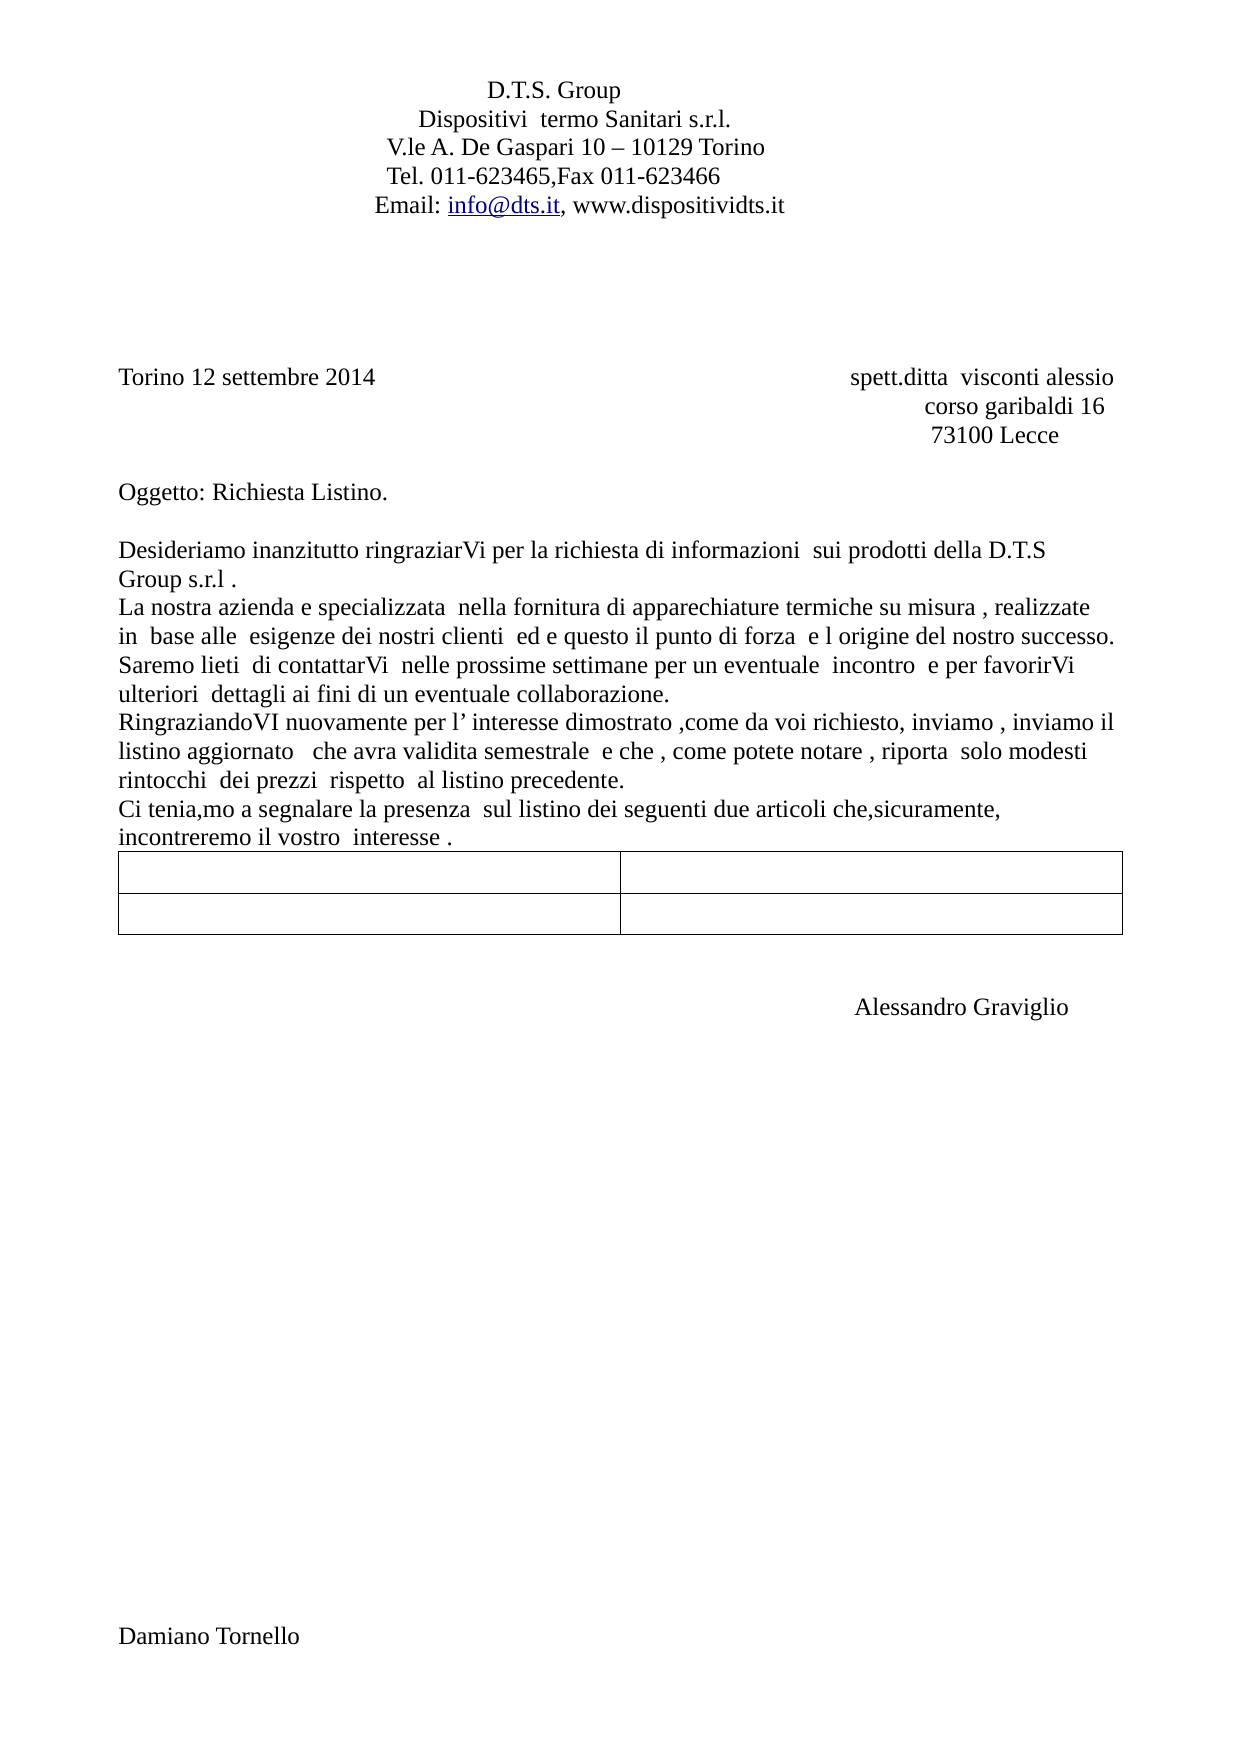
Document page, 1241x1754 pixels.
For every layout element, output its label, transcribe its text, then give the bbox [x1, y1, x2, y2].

text corso garibaldi 16 [118, 391, 1122, 420]
table_cell [621, 894, 1122, 934]
text D.T.S. Group [118, 75, 1122, 104]
text Ci tenia,mo a segnalare la presenza sul listino dei seguenti due articoli che,sicuramente, incontreremo il vostro interesse . [118, 794, 1122, 851]
table_cell [119, 894, 620, 934]
text Desideriamo inanzitutto ringraziarVi per la richiesta di informazioni sui prodotti della D.T.S [118, 535, 1122, 564]
table_header [621, 852, 1122, 892]
text Alessandro Graviglio [118, 992, 1122, 1021]
text Oggetto: Richiesta Listino. [118, 477, 1122, 506]
text Group s.r.l . [118, 564, 1122, 592]
text La nostra azienda e specializzata nella fornitura di apparechiature termiche su misura , realizzate [118, 592, 1122, 621]
text Saremo lieti di contattarVi nelle prossime settimane per un eventuale incontro e per favorirVi ulteriori dettagli ai fini di un eventuale collaborazione. [118, 650, 1122, 707]
text Torino 12 settembre 2014 spett.ditta visconti alessio [118, 362, 1122, 391]
text V.le A. De Gaspari 10 – 10129 Torino [118, 132, 1122, 161]
text 73100 Lecce [118, 420, 1122, 449]
table_header [119, 852, 620, 892]
text Dispositivi termo Sanitari s.r.l. [118, 104, 1122, 132]
text Email: info@dts.it, www.dispositividts.it [118, 190, 1122, 219]
text Tel. 011-623465,Fax 011-623466 [118, 161, 1122, 190]
text in base alle esigenze dei nostri clienti ed e questo il punto di forza e l origine del nostro successo. [118, 621, 1122, 650]
text RingraziandoVI nuovamente per l’ interesse dimostrato ,come da voi richiesto, inviamo , inviamo il listino aggiornato che avra validita semestrale e che , come potete notare , riporta solo modesti rintocchi dei prezzi rispetto al listino precedente. [118, 707, 1122, 794]
